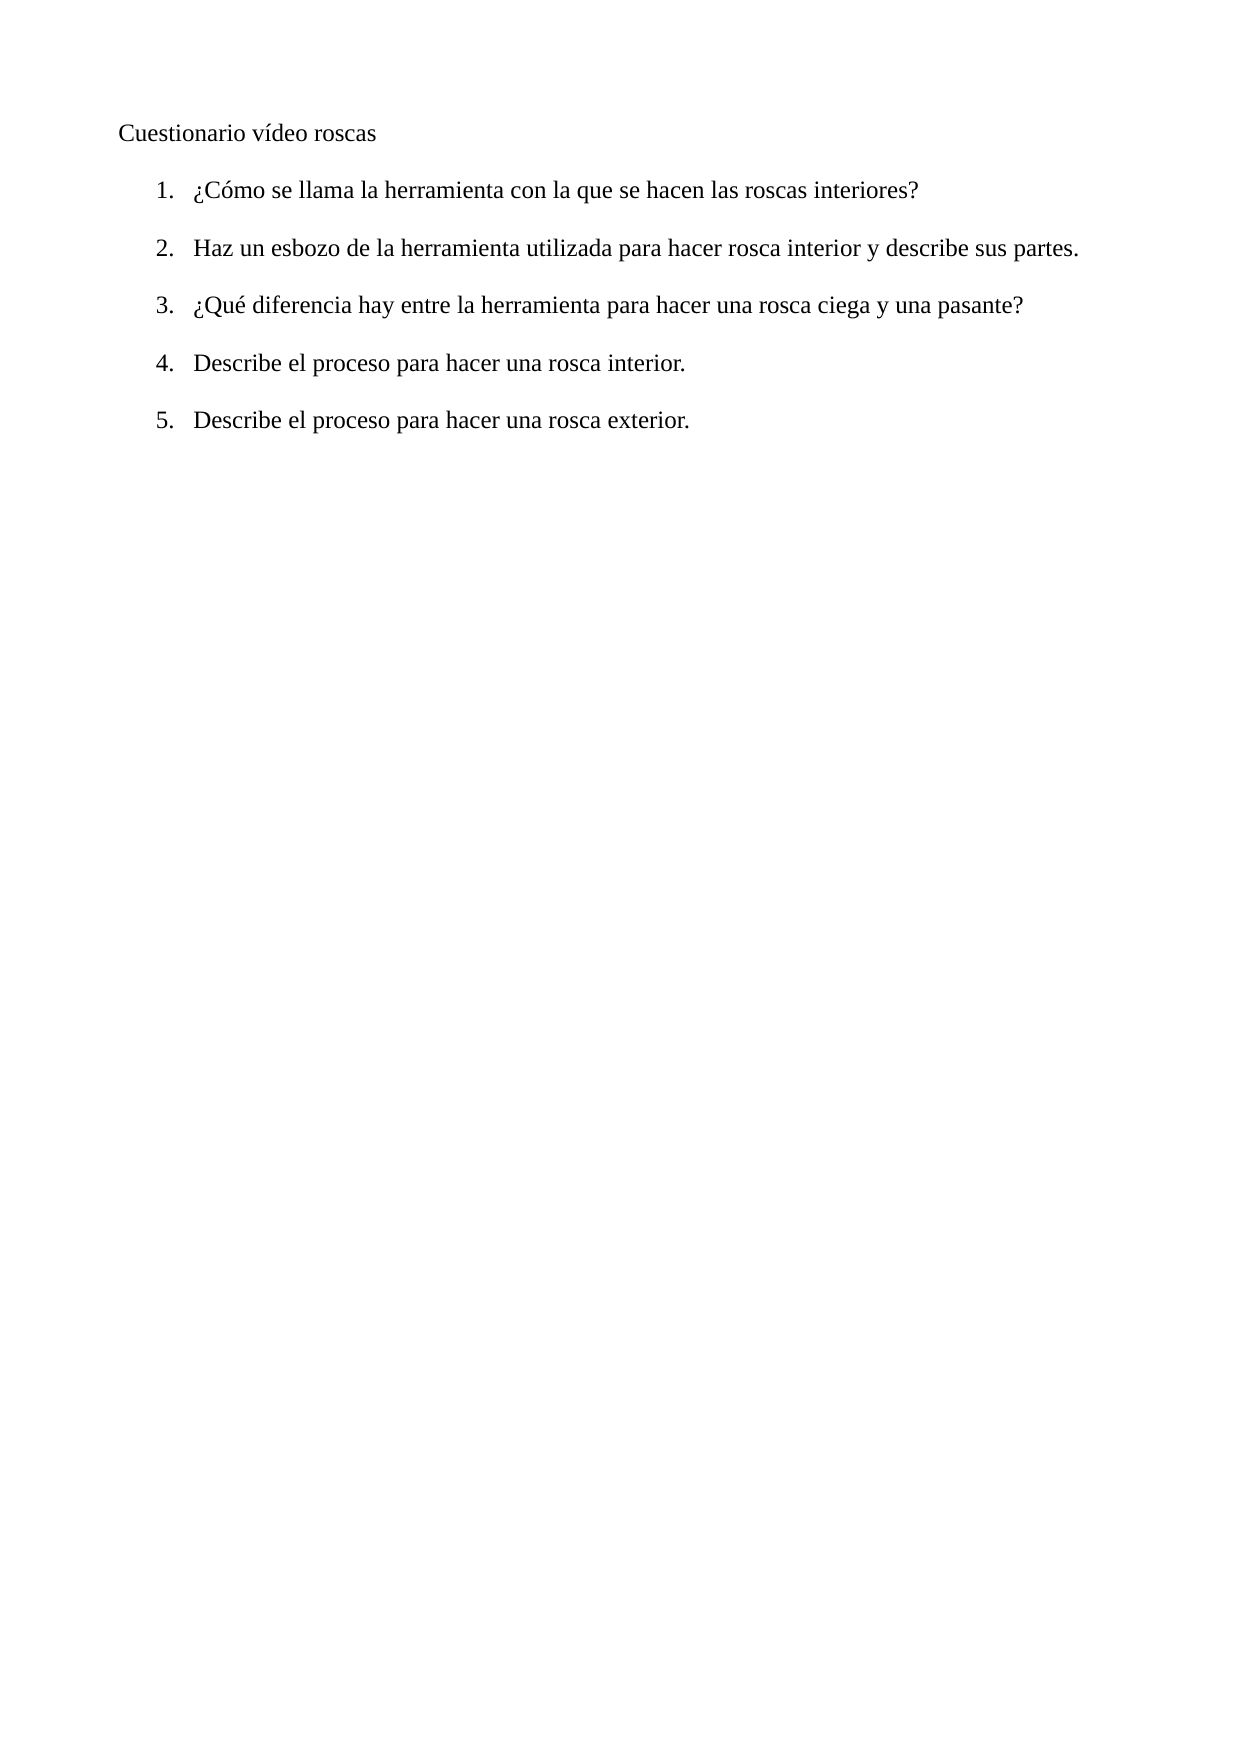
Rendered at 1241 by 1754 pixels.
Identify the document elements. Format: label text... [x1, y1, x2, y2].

text Cuestionario vídeo roscas [118, 118, 1122, 147]
list Describe el proceso para hacer una rosca exterior. [156, 406, 1122, 434]
list Haz un esbozo de la herramienta utilizada para hacer rosca interior y describe sus partes. [156, 233, 1122, 262]
list ¿Cómo se llama la herramienta con la que se hacen las roscas interiores? [156, 176, 1122, 204]
list Describe el proceso para hacer una rosca interior. [156, 348, 1122, 377]
list ¿Qué diferencia hay entre la herramienta para hacer una rosca ciega y una pasante? [156, 291, 1122, 319]
